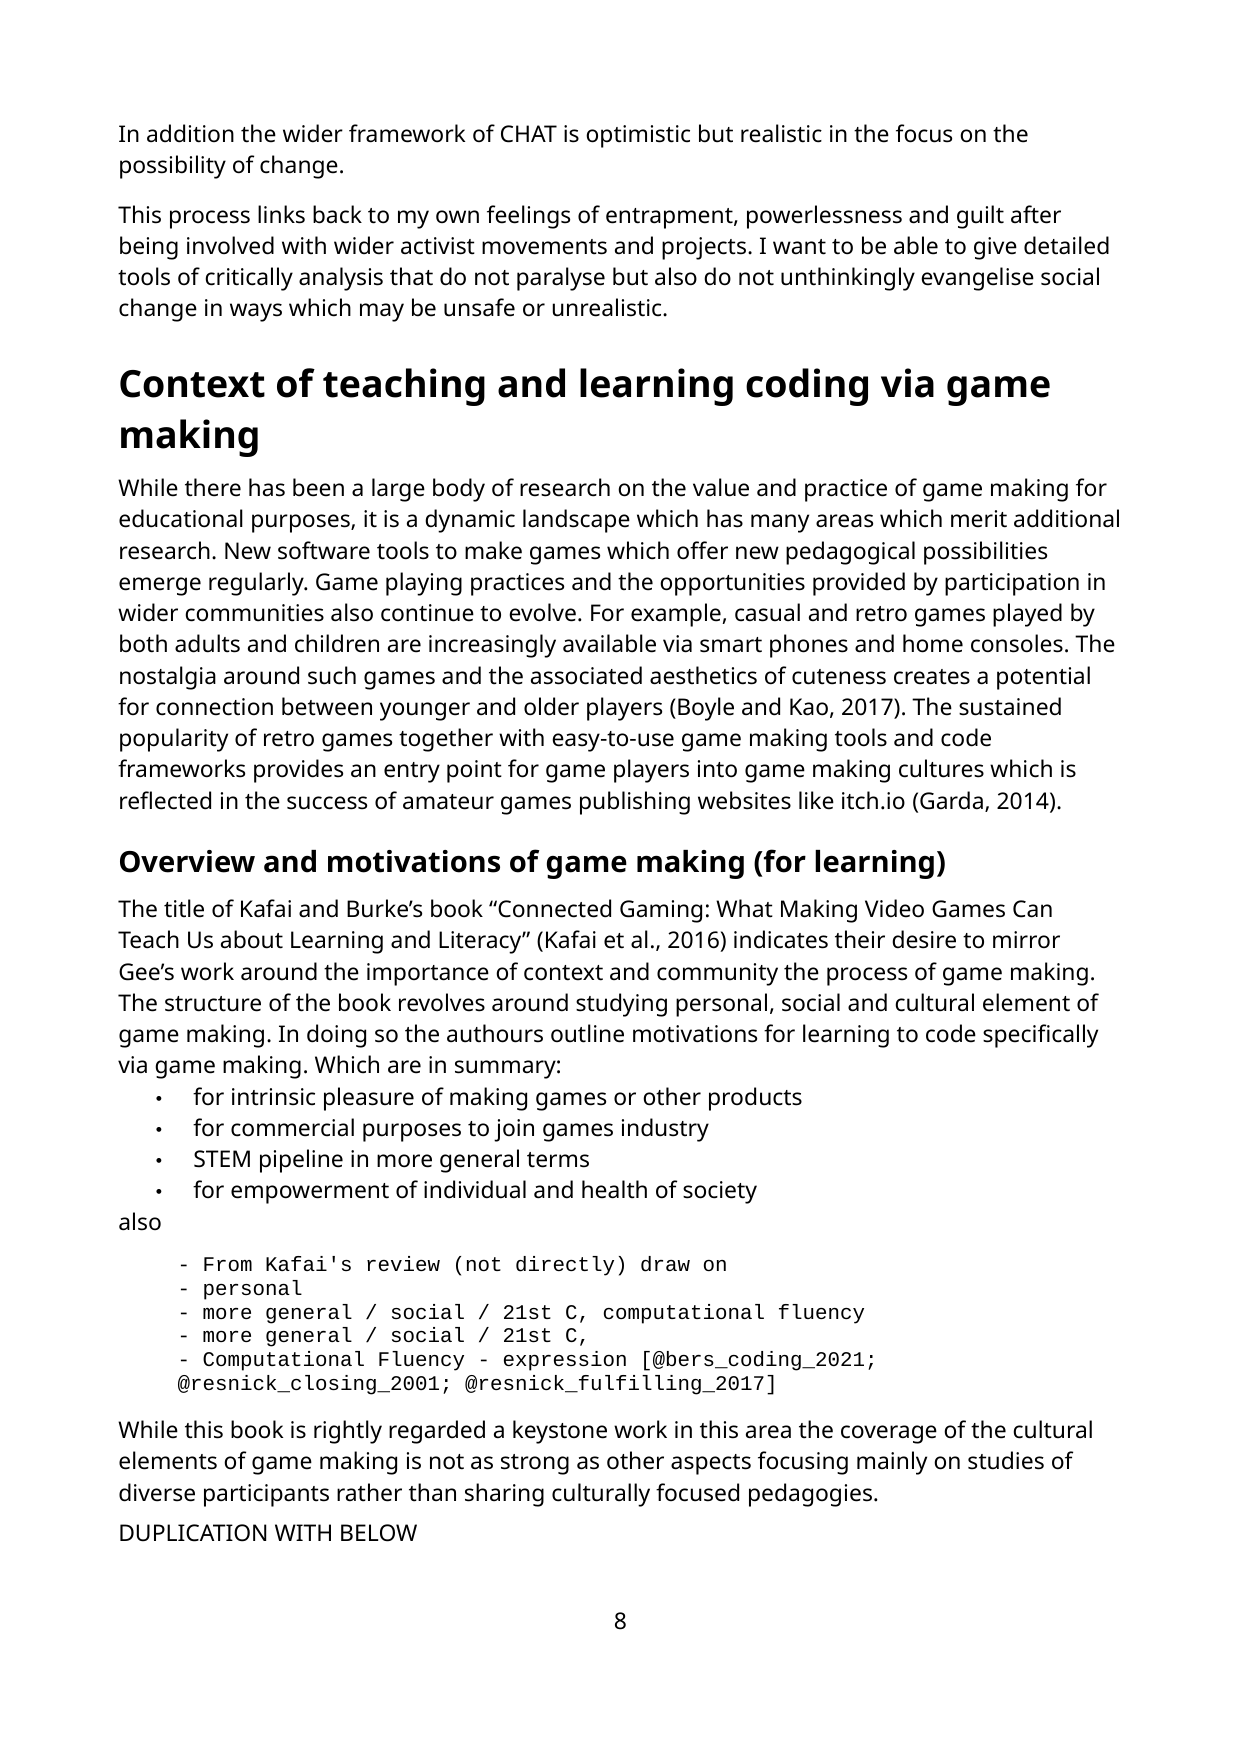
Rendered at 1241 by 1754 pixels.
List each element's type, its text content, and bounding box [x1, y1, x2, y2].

text - personal [177, 1278, 1122, 1302]
text While there has been a large body of research on the value and practice of game making for educational purposes, it is a dynamic landscape which has many areas which merit additional research. New software tools to make games which offer new pedagogical possibilities emerge regularly. Game playing practices and the opportunities provided by participation in wider communities also continue to evolve. For example, casual and retro games played by both adults and children are increasingly available via smart phones and home consoles. The nostalgia around such games and the associated aesthetics of cuteness creates a potential for connection between younger and older players (Boyle and Kao, 2017). The sustained popularity of retro games together with easy-to-use game making tools and code frameworks provides an entry point for game players into game making cultures which is reflected in the success of amateur games publishing websites like itch.io (Garda, 2014). [118, 472, 1122, 816]
text also [118, 1206, 1122, 1237]
text This process links back to my own feelings of entrapment, powerlessness and guilt after being involved with wider activist movements and projects. I want to be able to give detailed tools of critically analysis that do not paralyse but also do not unthinkingly evangelise social change in ways which may be unsafe or unrealistic. [118, 198, 1122, 323]
text - more general / social / 21st C, [177, 1325, 1122, 1349]
text DUPLICATION WITH BELOW [118, 1517, 1122, 1548]
text While this book is rightly regarded a keystone work in this area the coverage of the cultural elements of game making is not as strong as other aspects focusing mainly on studies of diverse participants rather than sharing culturally focused pedagogies. [118, 1414, 1122, 1508]
list for intrinsic pleasure of making games or other products [156, 1081, 1122, 1112]
text - From Kafai's review (not directly) draw on [177, 1254, 1122, 1278]
text The title of Kafai and Burke’s book “Connected Gaming: What Making Video Games Can Teach Us about Learning and Literacy” (Kafai et al., 2016) indicates their desire to mirror Gee’s work around the importance of context and community the process of game making. The structure of the book revolves around studying personal, social and cultural element of game making. In doing so the authours outline motivations for learning to code specifically via game making. Which are in summary: [118, 893, 1122, 1081]
text - Computational Fluency - expression [@bers_coding_2021; @resnick_closing_2001; @resnick_fulfilling_2017] [177, 1349, 1122, 1396]
subtitle Context of teaching and learning coding via game making [118, 357, 1122, 459]
subtitle Overview and motivations of game making (for learning) [118, 841, 1122, 881]
text In addition the wider framework of CHAT is optimistic but realistic in the focus on the possibility of change. [118, 118, 1122, 181]
list for empowerment of individual and health of society [156, 1174, 1122, 1206]
text - more general / social / 21st C, computational fluency [177, 1302, 1122, 1325]
list STEM pipeline in more general terms [156, 1143, 1122, 1174]
list for commercial purposes to join games industry [156, 1112, 1122, 1143]
